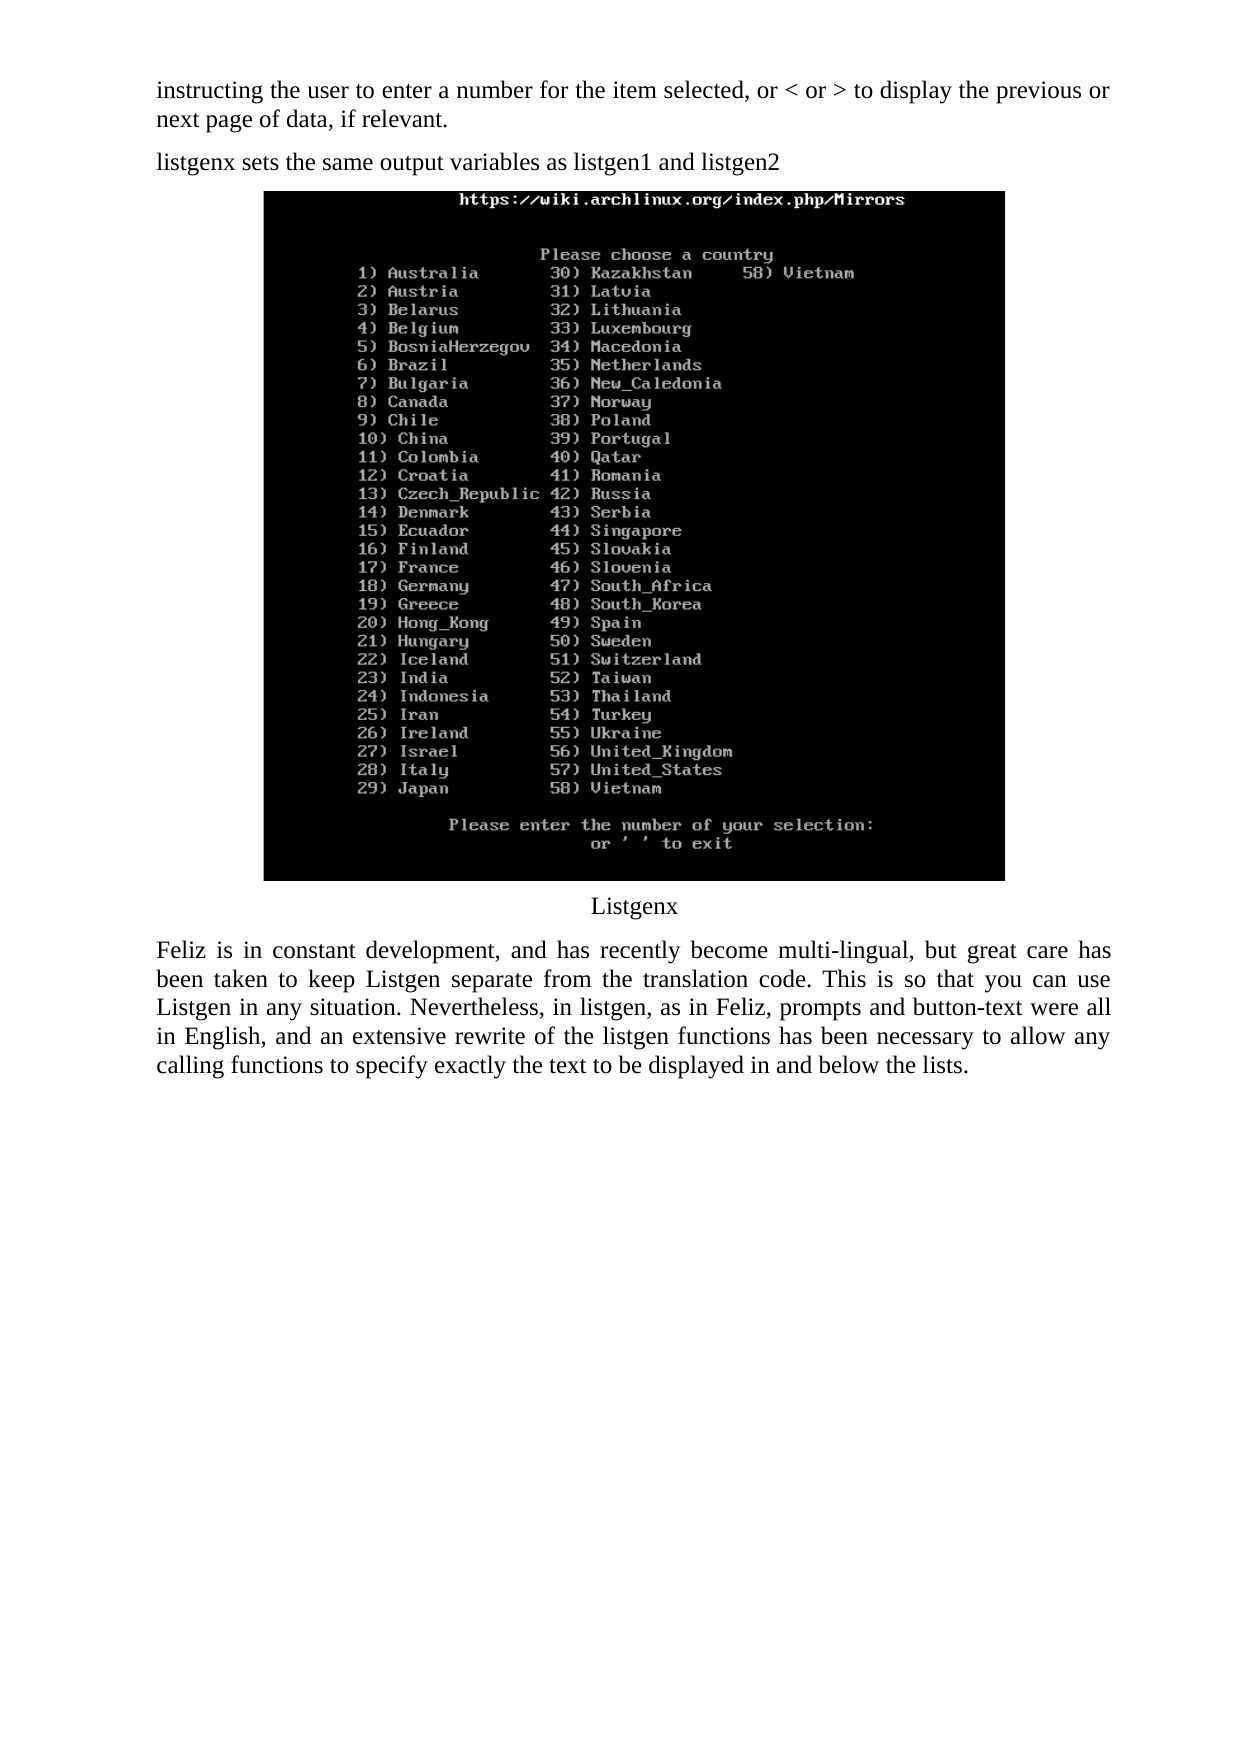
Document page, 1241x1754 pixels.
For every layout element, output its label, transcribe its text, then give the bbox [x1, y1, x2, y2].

text listgenx sets the same output variables as listgen1 and listgen2 [156, 147, 1112, 176]
text instructing the user to enter a number for the item selected, or < or > to display the previous or next page of data, if relevant. [156, 75, 1112, 132]
picture [263, 191, 1006, 881]
text Feliz is in constant development, and has recently become multi-lingual, but great care has been taken to keep Listgen separate from the translation code. This is so that you can use Listgen in any situation. Nevertheless, in listgen, as in Feliz, prompts and button-text were all in English, and an extensive rewrite of the listgen functions has been necessary to allow any calling functions to specify exactly the text to be displayed in and below the lists. [156, 935, 1112, 1079]
text Listgenx [156, 891, 1112, 920]
